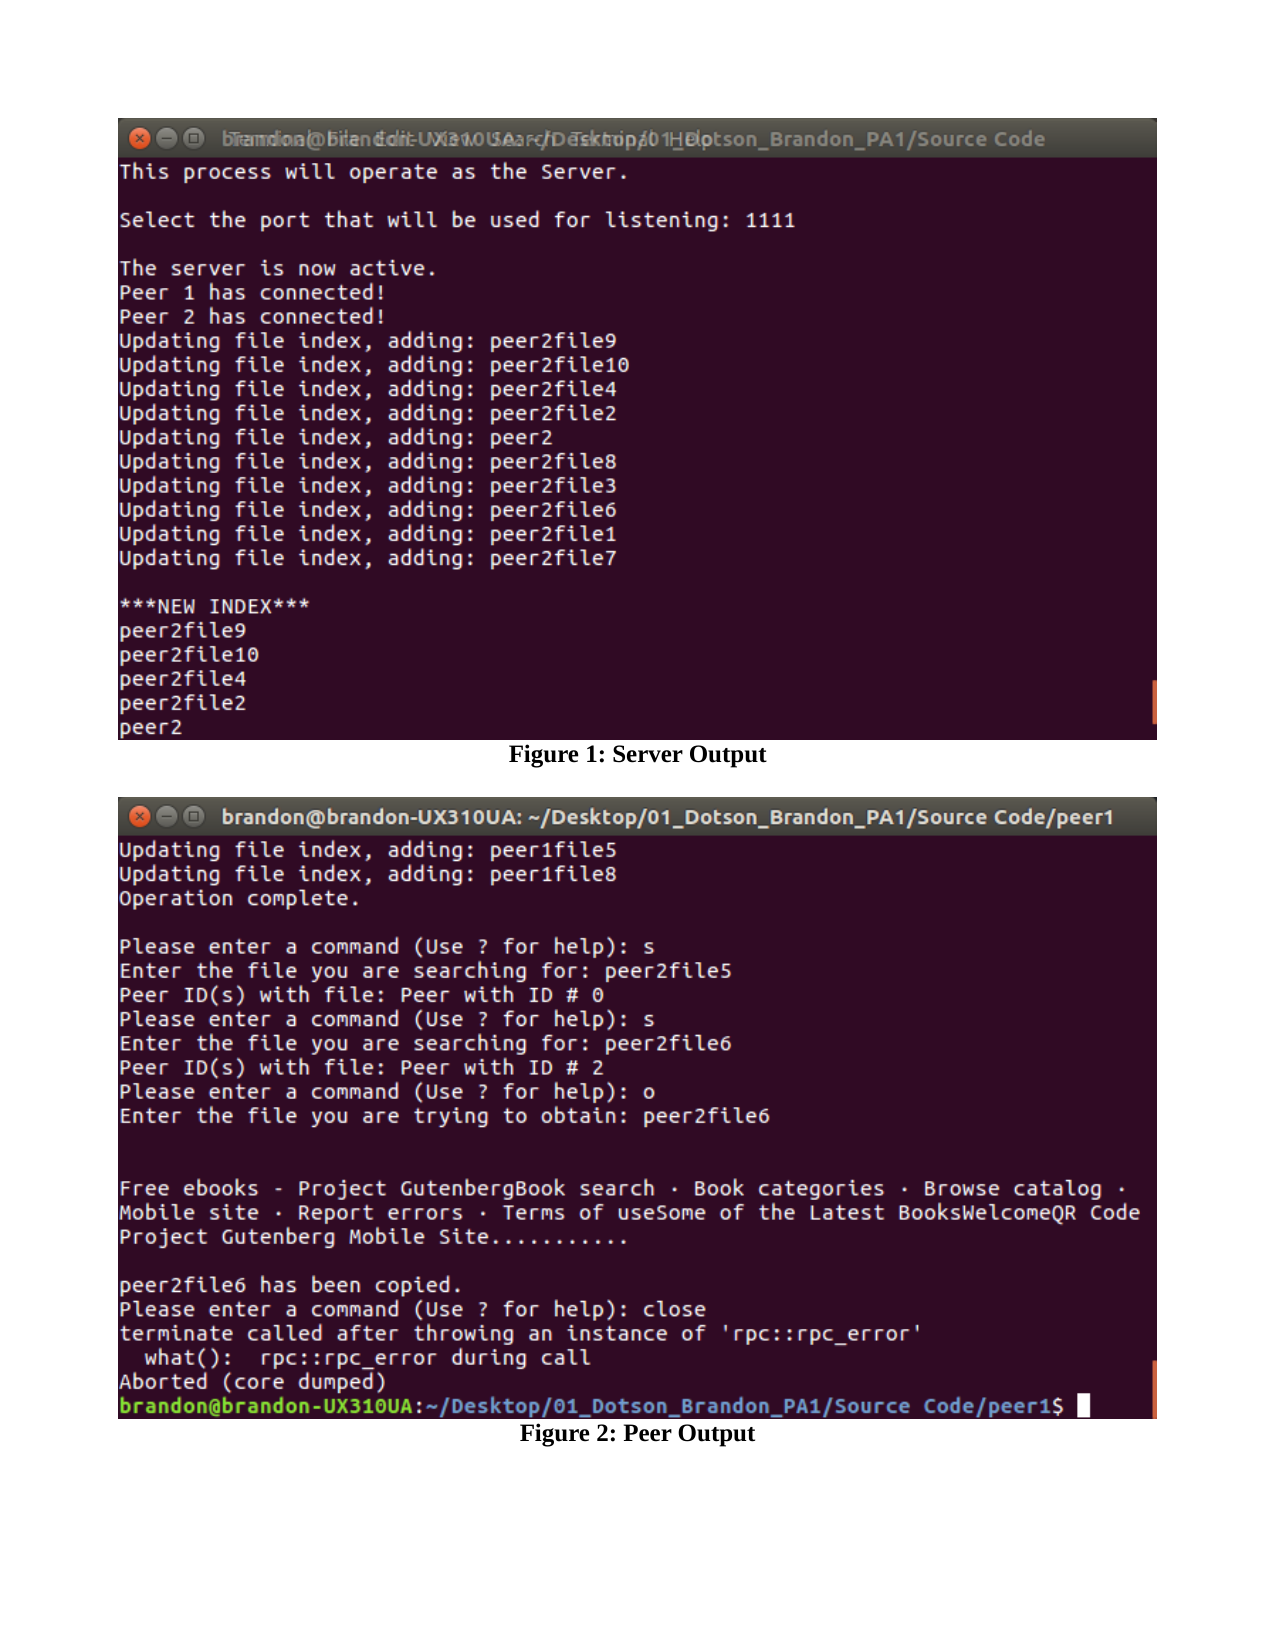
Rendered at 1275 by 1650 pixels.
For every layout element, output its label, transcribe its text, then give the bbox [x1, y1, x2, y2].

picture [118, 797, 1157, 1419]
text Figure 1: Server Output [118, 740, 1157, 768]
picture [118, 118, 1157, 740]
text Figure 2: Peer Output [118, 1419, 1157, 1447]
